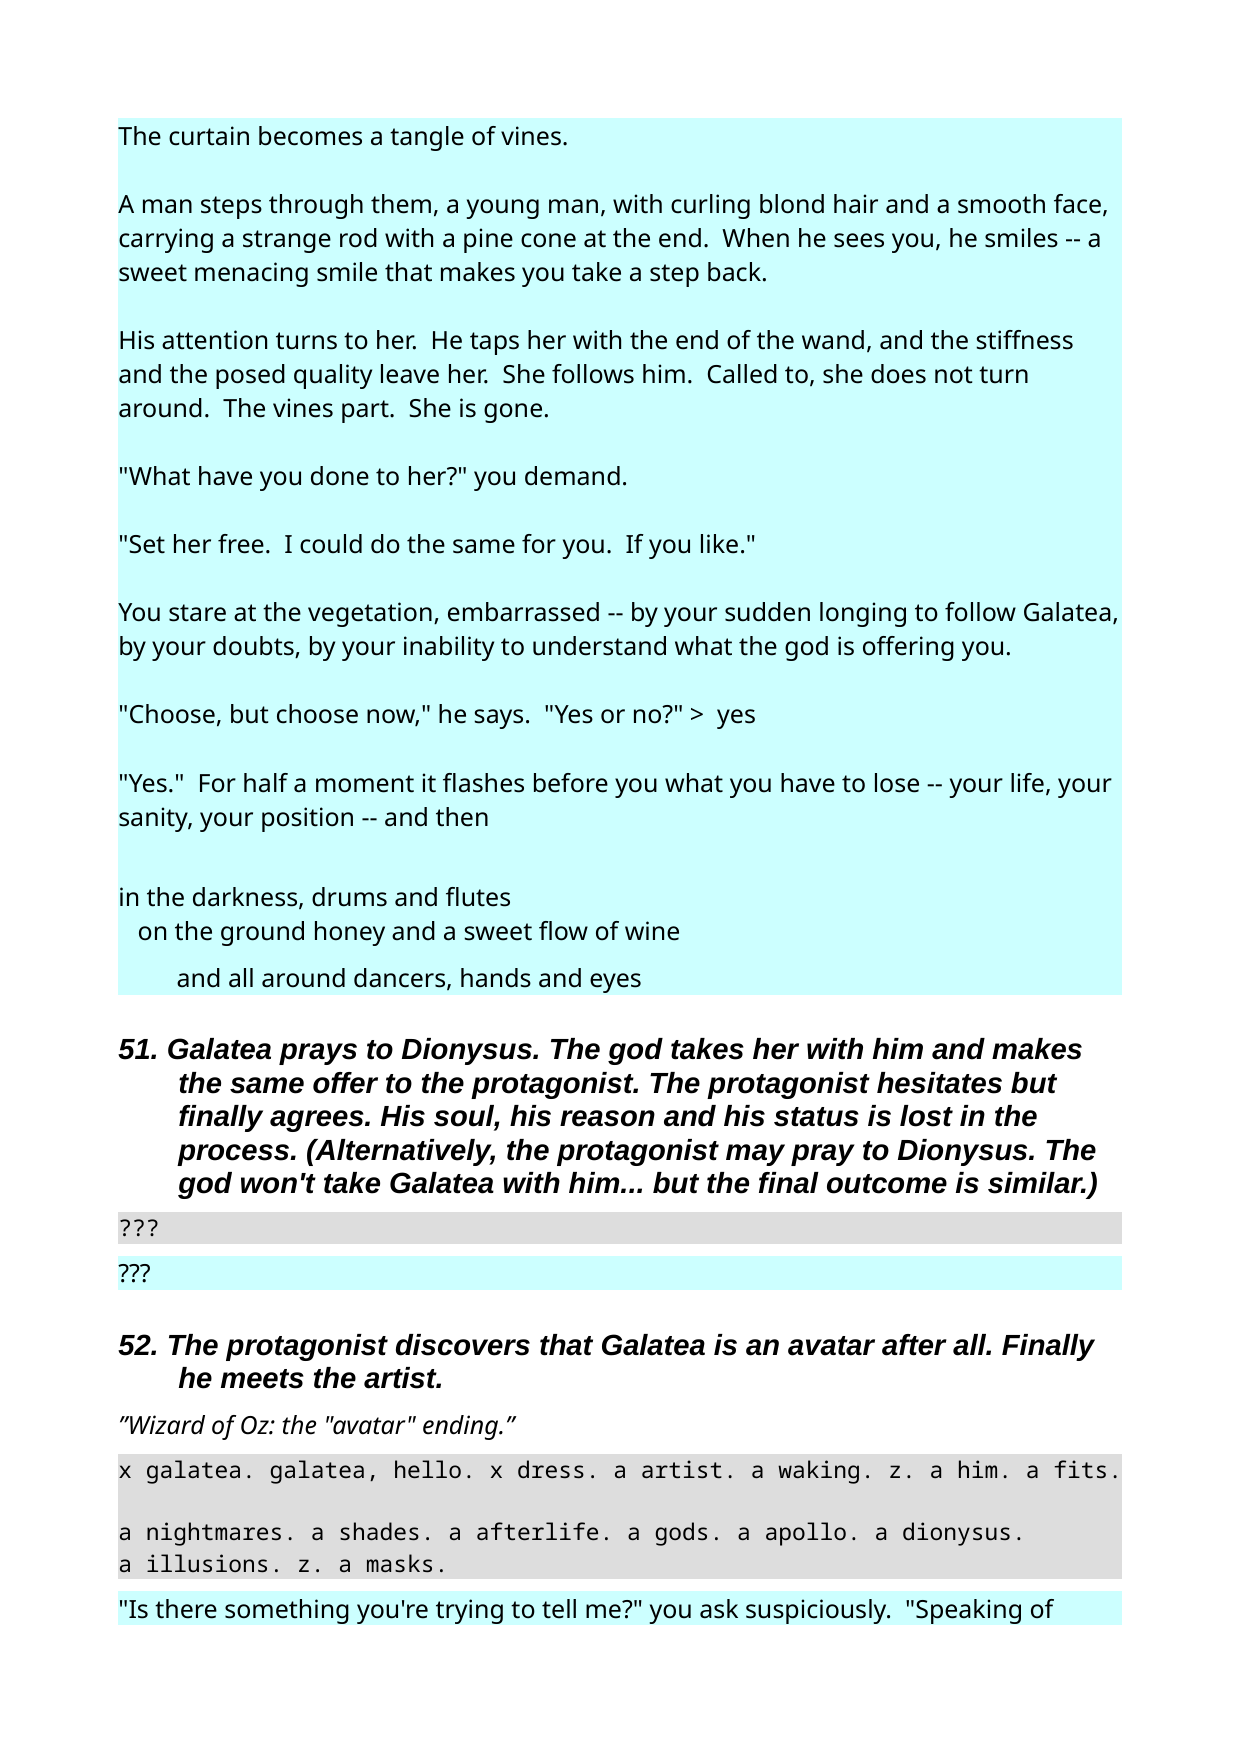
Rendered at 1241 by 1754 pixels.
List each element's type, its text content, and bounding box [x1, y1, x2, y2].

text The curtain becomes a tangle of vines. A man steps through them, a young man, with curling blond hair and a smooth face, carrying a strange rod with a pine cone at the end. When he sees you, he smiles -- a sweet menacing smile that makes you take a step back. His attention turns to her. He taps her with the end of the wand, and the stiffness and the posed quality leave her. She follows him. Called to, she does not turn around. The vines part. She is gone. "What have you done to her?" you demand. "Set her free. I could do the same for you. If you like." You stare at the vegetation, embarrassed -- by your sudden longing to follow Galatea, by your doubts, by your inability to understand what the god is offering you. "Choose, but choose now," he says. "Yes or no?" > yes "Yes." For half a moment it flashes before you what you have to lose -- your life, your sanity, your position -- and then [118, 118, 1122, 833]
text and all around dancers, hands and eyes [118, 961, 1122, 995]
text ??? [118, 1212, 1122, 1244]
text ”Wizard of Oz: the "avatar" ending.” [118, 1407, 1122, 1441]
text "Is there something you're trying to tell me?" you ask suspiciously. "Speaking of [118, 1591, 1122, 1625]
subtitle 51. Galatea prays to Dionysus. The god takes her with him and makes the same offer to the protagonist. The protagonist hesitates but finally agrees. His soul, his reason and his status is lost in the process. (Alternatively, the protagonist may pray to Dionysus. The god won't take Galatea with him... but the final outcome is similar.) [118, 1032, 1122, 1200]
subtitle 52. The protagonist discovers that Galatea is an avatar after all. Finally he meets the artist. [118, 1328, 1122, 1395]
text in the darkness, drums and flutes on the ground honey and a sweet flow of wine [118, 846, 1122, 948]
text x galatea. galatea, hello. x dress. a artist. a waking. z. a him. a fits. a nightmares. a shades. a afterlife. a gods. a apollo. a dionysus. a illusions. z. a masks. [118, 1454, 1122, 1579]
text ??? [118, 1256, 1122, 1290]
